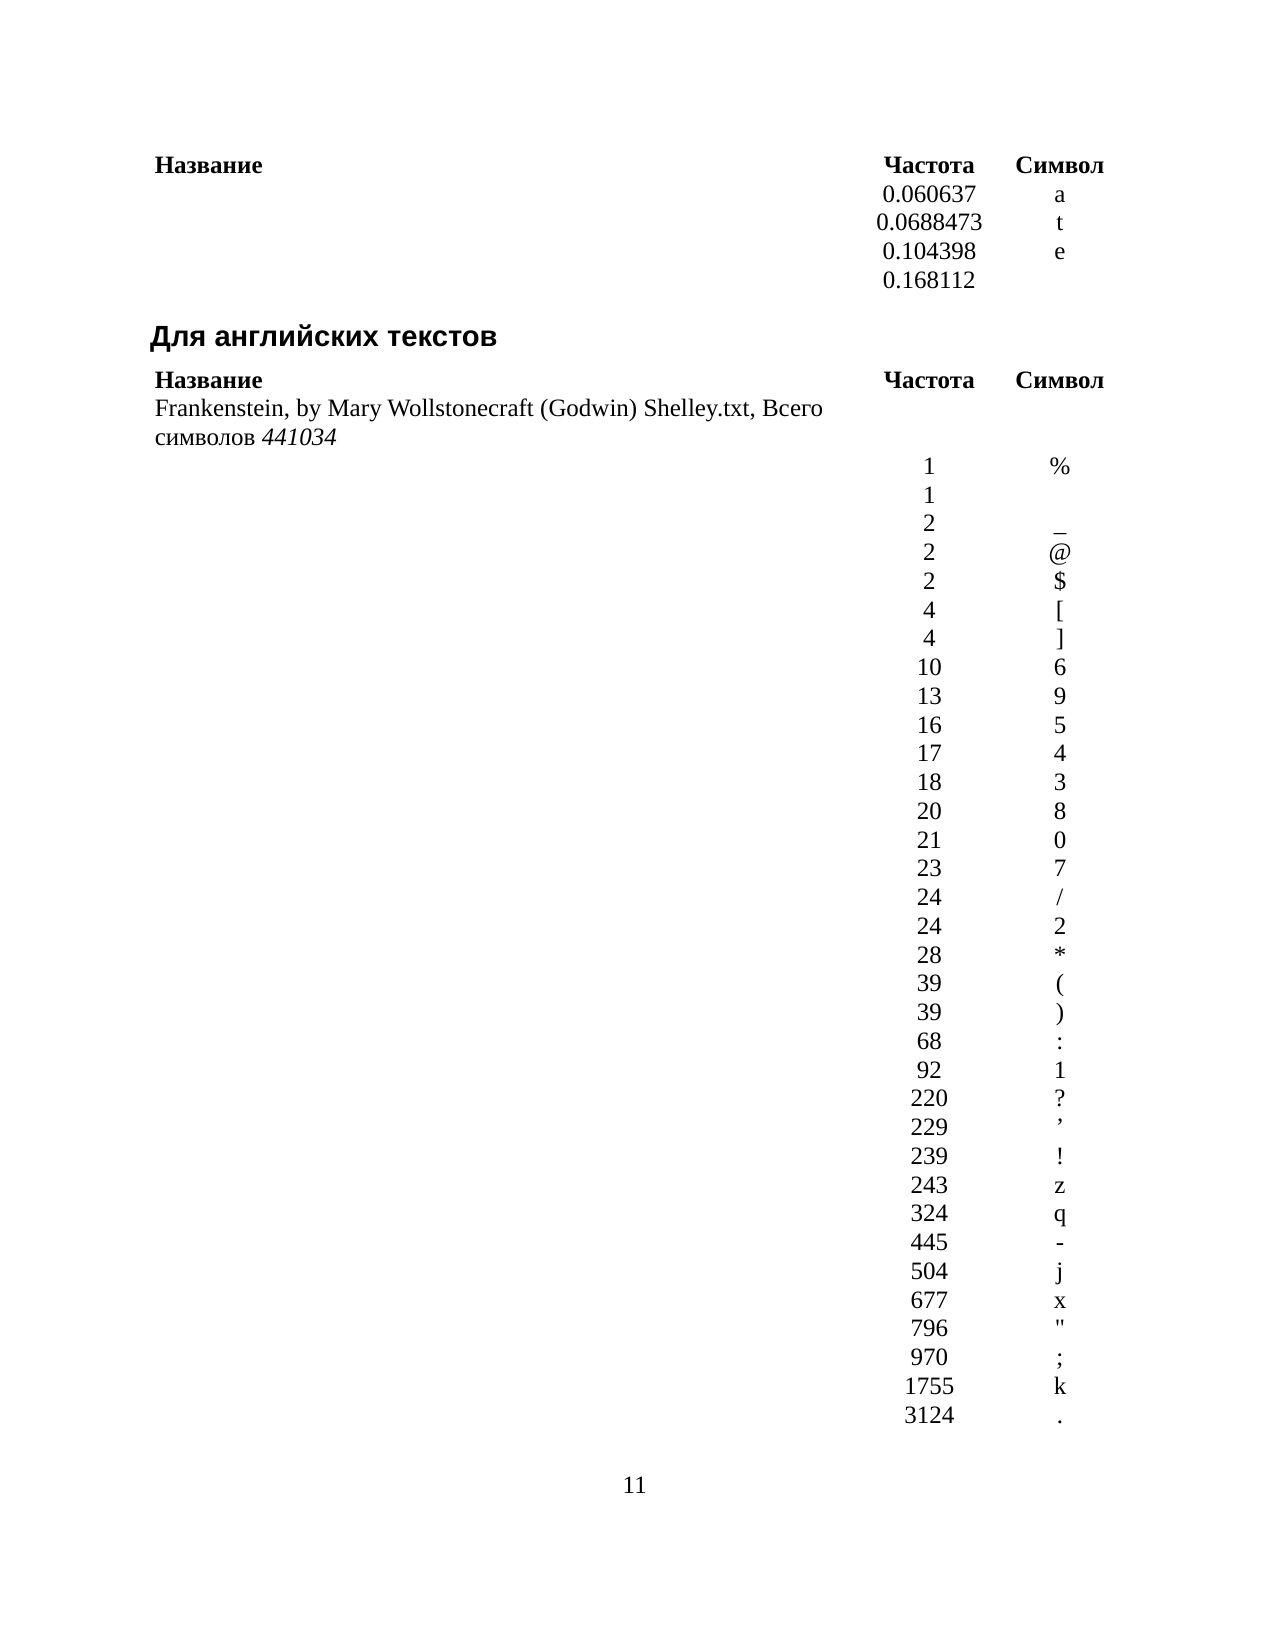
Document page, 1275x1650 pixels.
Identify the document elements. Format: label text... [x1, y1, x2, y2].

table_cell k [994, 1371, 1125, 1400]
table_cell 0.060637 [864, 179, 994, 207]
table_cell 243 [864, 1170, 994, 1198]
table_cell 20 [864, 796, 994, 825]
table_cell [150, 1227, 864, 1256]
table_cell ] [994, 624, 1125, 652]
table_cell 2 [994, 911, 1125, 940]
table_header Название [150, 150, 864, 179]
table_cell 68 [864, 1026, 994, 1055]
table_cell 229 [864, 1112, 994, 1141]
table_cell [994, 265, 1125, 294]
table_cell [150, 451, 864, 480]
table_cell [150, 997, 864, 1026]
table_cell [150, 1199, 864, 1227]
table_cell . [994, 1400, 1125, 1428]
table_cell 6 [994, 652, 1125, 681]
table_cell 970 [864, 1342, 994, 1371]
table_cell [150, 1256, 864, 1285]
table_cell [150, 179, 864, 207]
table_cell 1 [994, 1055, 1125, 1083]
table_cell [150, 911, 864, 940]
table_cell 220 [864, 1084, 994, 1112]
table_cell 4 [994, 739, 1125, 767]
table_cell 2 [864, 537, 994, 566]
subtitle Для английских текстов [150, 319, 1125, 352]
table_cell ; [994, 1342, 1125, 1371]
table_cell [150, 796, 864, 825]
table_header Символ [994, 365, 1125, 393]
table_header Символ [994, 150, 1125, 179]
table_cell [150, 1371, 864, 1400]
table_cell [150, 208, 864, 236]
table_cell [150, 1400, 864, 1428]
table_cell % [994, 451, 1125, 480]
table_cell ? [994, 1084, 1125, 1112]
table_cell [150, 1141, 864, 1170]
table_cell 24 [864, 882, 994, 911]
table_cell x [994, 1285, 1125, 1313]
table_cell [994, 394, 1125, 451]
table_cell [150, 1314, 864, 1342]
table_cell [864, 394, 994, 451]
table_cell [150, 265, 864, 294]
table_cell j [994, 1256, 1125, 1285]
table_cell [150, 1026, 864, 1055]
table_cell 0.0688473 [864, 208, 994, 236]
table_cell 39 [864, 969, 994, 997]
table_cell t [994, 208, 1125, 236]
table_cell [150, 624, 864, 652]
table_cell 17 [864, 739, 994, 767]
table_cell [150, 854, 864, 882]
table_cell 3124 [864, 1400, 994, 1428]
table_header Частота [864, 365, 994, 393]
table_cell [150, 1055, 864, 1083]
table_cell e [994, 236, 1125, 265]
table_cell q [994, 1199, 1125, 1227]
table_cell [150, 969, 864, 997]
table_cell ) [994, 997, 1125, 1026]
table_cell 5 [994, 710, 1125, 738]
table_cell 23 [864, 854, 994, 882]
table_cell 0.168112 [864, 265, 994, 294]
table_cell 1755 [864, 1371, 994, 1400]
table_cell 324 [864, 1199, 994, 1227]
table_cell [150, 1285, 864, 1313]
table_cell [150, 1342, 864, 1371]
table_cell 1 [864, 480, 994, 508]
table_cell [150, 652, 864, 681]
table_header Частота [864, 150, 994, 179]
table_cell 9 [994, 681, 1125, 710]
table_cell [150, 710, 864, 738]
table_cell [994, 480, 1125, 508]
table_cell ( [994, 969, 1125, 997]
table_cell 2 [864, 566, 994, 595]
table_cell [150, 236, 864, 265]
table_cell 24 [864, 911, 994, 940]
table_cell 8 [994, 796, 1125, 825]
table_cell 7 [994, 854, 1125, 882]
table_cell / [994, 882, 1125, 911]
table_cell z [994, 1170, 1125, 1198]
table_cell * [994, 940, 1125, 968]
table_cell [150, 1084, 864, 1112]
table_cell [150, 739, 864, 767]
table_cell [150, 940, 864, 968]
table_cell 0.104398 [864, 236, 994, 265]
table_cell 92 [864, 1055, 994, 1083]
table_cell @ [994, 537, 1125, 566]
table_cell 677 [864, 1285, 994, 1313]
table_cell Frankenstein, by Mary Wollstonecraft (Godwin) Shelley.txt, Всего символов 441034 [150, 394, 864, 451]
table_header Название [150, 365, 864, 393]
table_cell : [994, 1026, 1125, 1055]
table_cell 21 [864, 825, 994, 853]
table_cell 13 [864, 681, 994, 710]
table_cell $ [994, 566, 1125, 595]
table_cell [150, 566, 864, 595]
table_cell [150, 537, 864, 566]
table_cell 4 [864, 624, 994, 652]
table_cell [150, 595, 864, 623]
table_cell - [994, 1227, 1125, 1256]
table_cell _ [994, 509, 1125, 537]
table_cell [150, 1112, 864, 1141]
table_cell 445 [864, 1227, 994, 1256]
table_cell [150, 767, 864, 796]
table_cell 239 [864, 1141, 994, 1170]
table_cell [ [994, 595, 1125, 623]
table_cell [150, 882, 864, 911]
table_cell 28 [864, 940, 994, 968]
table_cell [150, 825, 864, 853]
table_cell " [994, 1314, 1125, 1342]
table_cell 1 [864, 451, 994, 480]
table_cell 0 [994, 825, 1125, 853]
table_cell 2 [864, 509, 994, 537]
table_cell [150, 681, 864, 710]
table_cell 10 [864, 652, 994, 681]
table_cell 18 [864, 767, 994, 796]
table_cell [150, 509, 864, 537]
table_cell [150, 1170, 864, 1198]
table_cell 504 [864, 1256, 994, 1285]
table_cell 4 [864, 595, 994, 623]
table_cell 16 [864, 710, 994, 738]
table_cell 3 [994, 767, 1125, 796]
table_cell ! [994, 1141, 1125, 1170]
table_cell ’ [994, 1112, 1125, 1141]
table_cell a [994, 179, 1125, 207]
table_cell 796 [864, 1314, 994, 1342]
table_cell [150, 480, 864, 508]
table_cell 39 [864, 997, 994, 1026]
